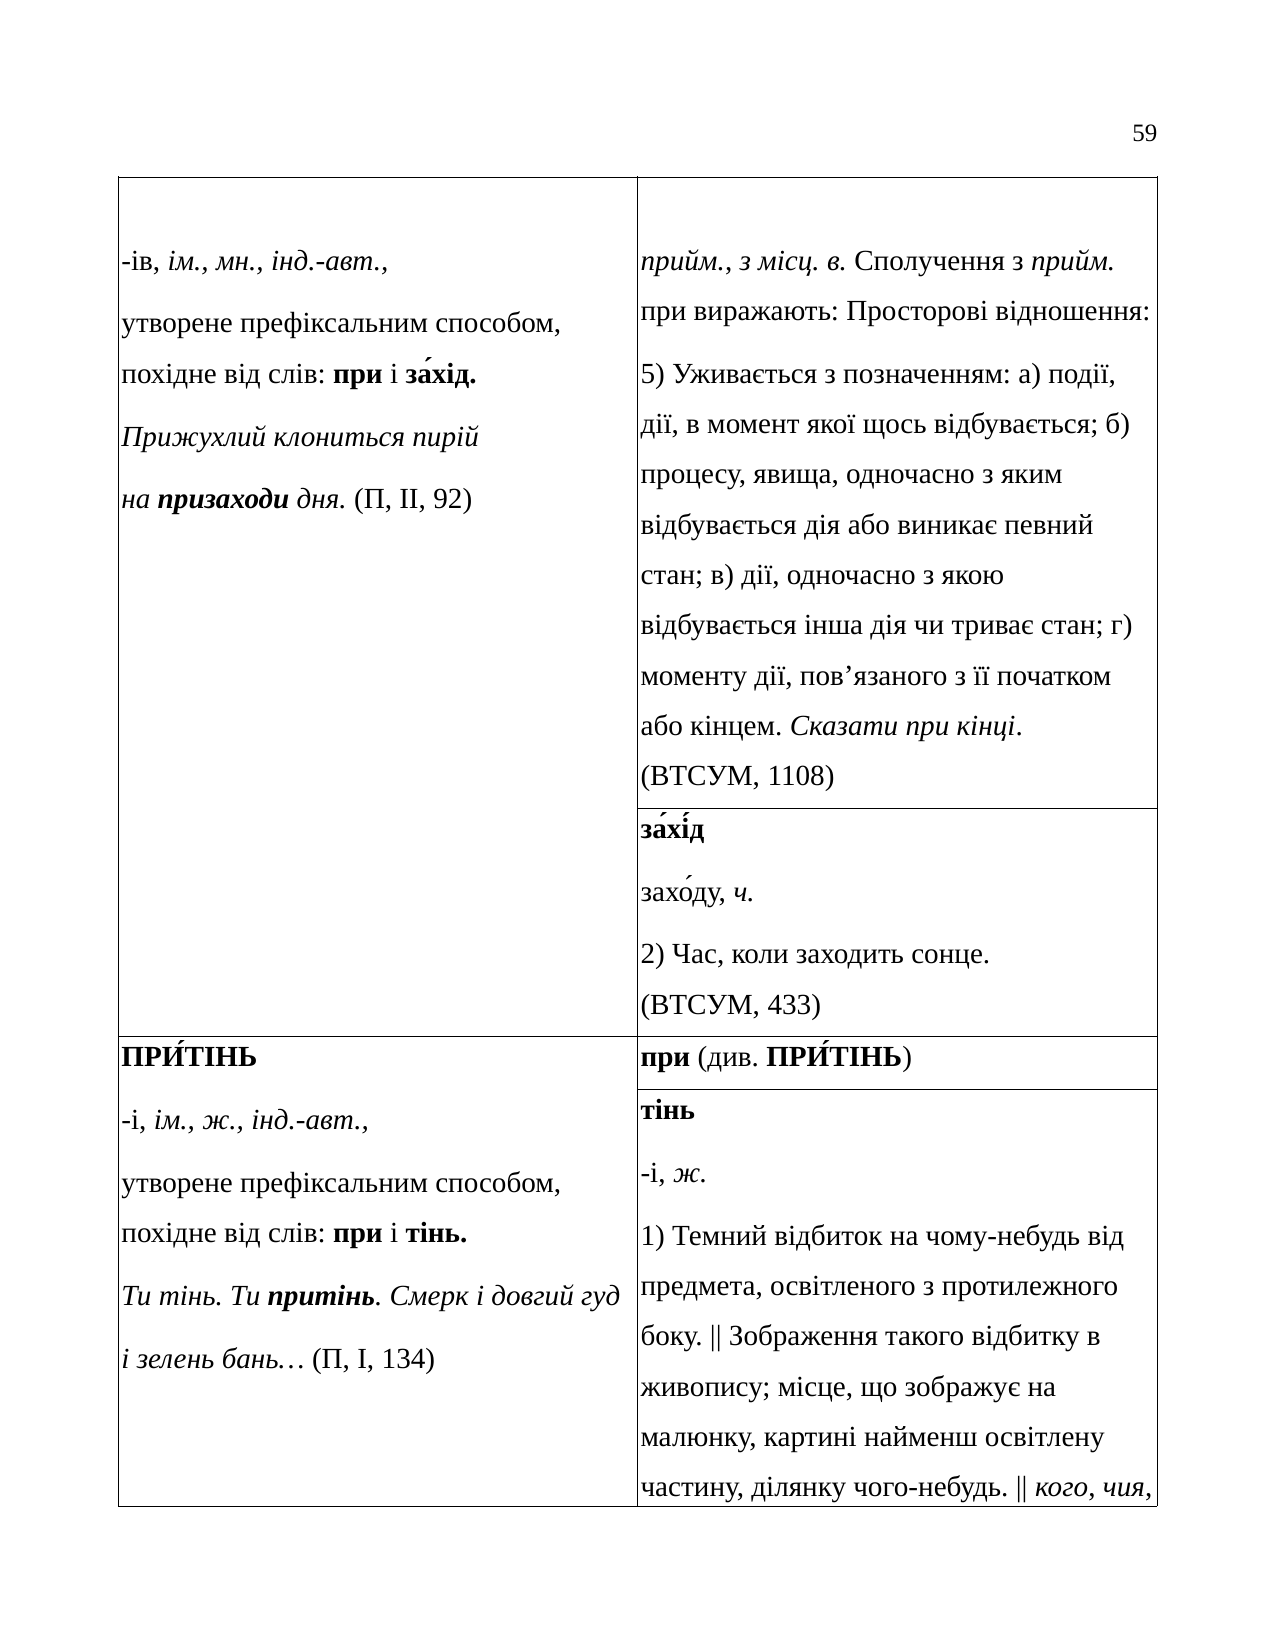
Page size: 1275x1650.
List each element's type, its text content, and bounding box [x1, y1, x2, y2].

table_cell -ів, ім., мн., інд.-авт., утворене префіксальним способом, похідне від слів: при і за́хід. Прижухлий клониться пирій на призаходи дня. (П, ІІ, 92) [119, 178, 637, 1036]
table_cell за́хі́д захо́ду, ч. 2) Час, коли заходить сонце. (ВТСУМ, 433) [638, 809, 1157, 1036]
table_cell прийм., з місц. в. Сполучення з прийм. при виражають: Просторові відношення: 5) Уживається з позначенням: а) події, дії, в момент якої щось відбувається; б) процесу, явища, одночасно з яким відбувається дія або виникає певний стан; в) дії, одночасно з якою відбувається інша дія чи триває стан; г) моменту дії, пов’язаного з її початком або кінцем. Сказати при кінці. (ВТСУМ, 1108) [638, 178, 1157, 807]
table_cell при (див. ПРИ́ТІНЬ) [638, 1037, 1157, 1088]
table_cell ПРИ́ТІНЬ -і, ім., ж., інд.-авт., утворене префіксальним способом, похідне від слів: при і тінь. Ти тінь. Ти притінь. Смерк і довгий гуд і зелень бань… (П, І, 134) [119, 1037, 637, 1506]
table_cell тінь -і, ж. 1) Темний відбиток на чому-небудь від предмета, освітленого з протилежного боку. || Зображення такого відбитку в живопису; місце, що зображує на малюнку, картині найменш освітлену частину, ділянку чого-небудь. || кого, чия, [638, 1090, 1157, 1506]
